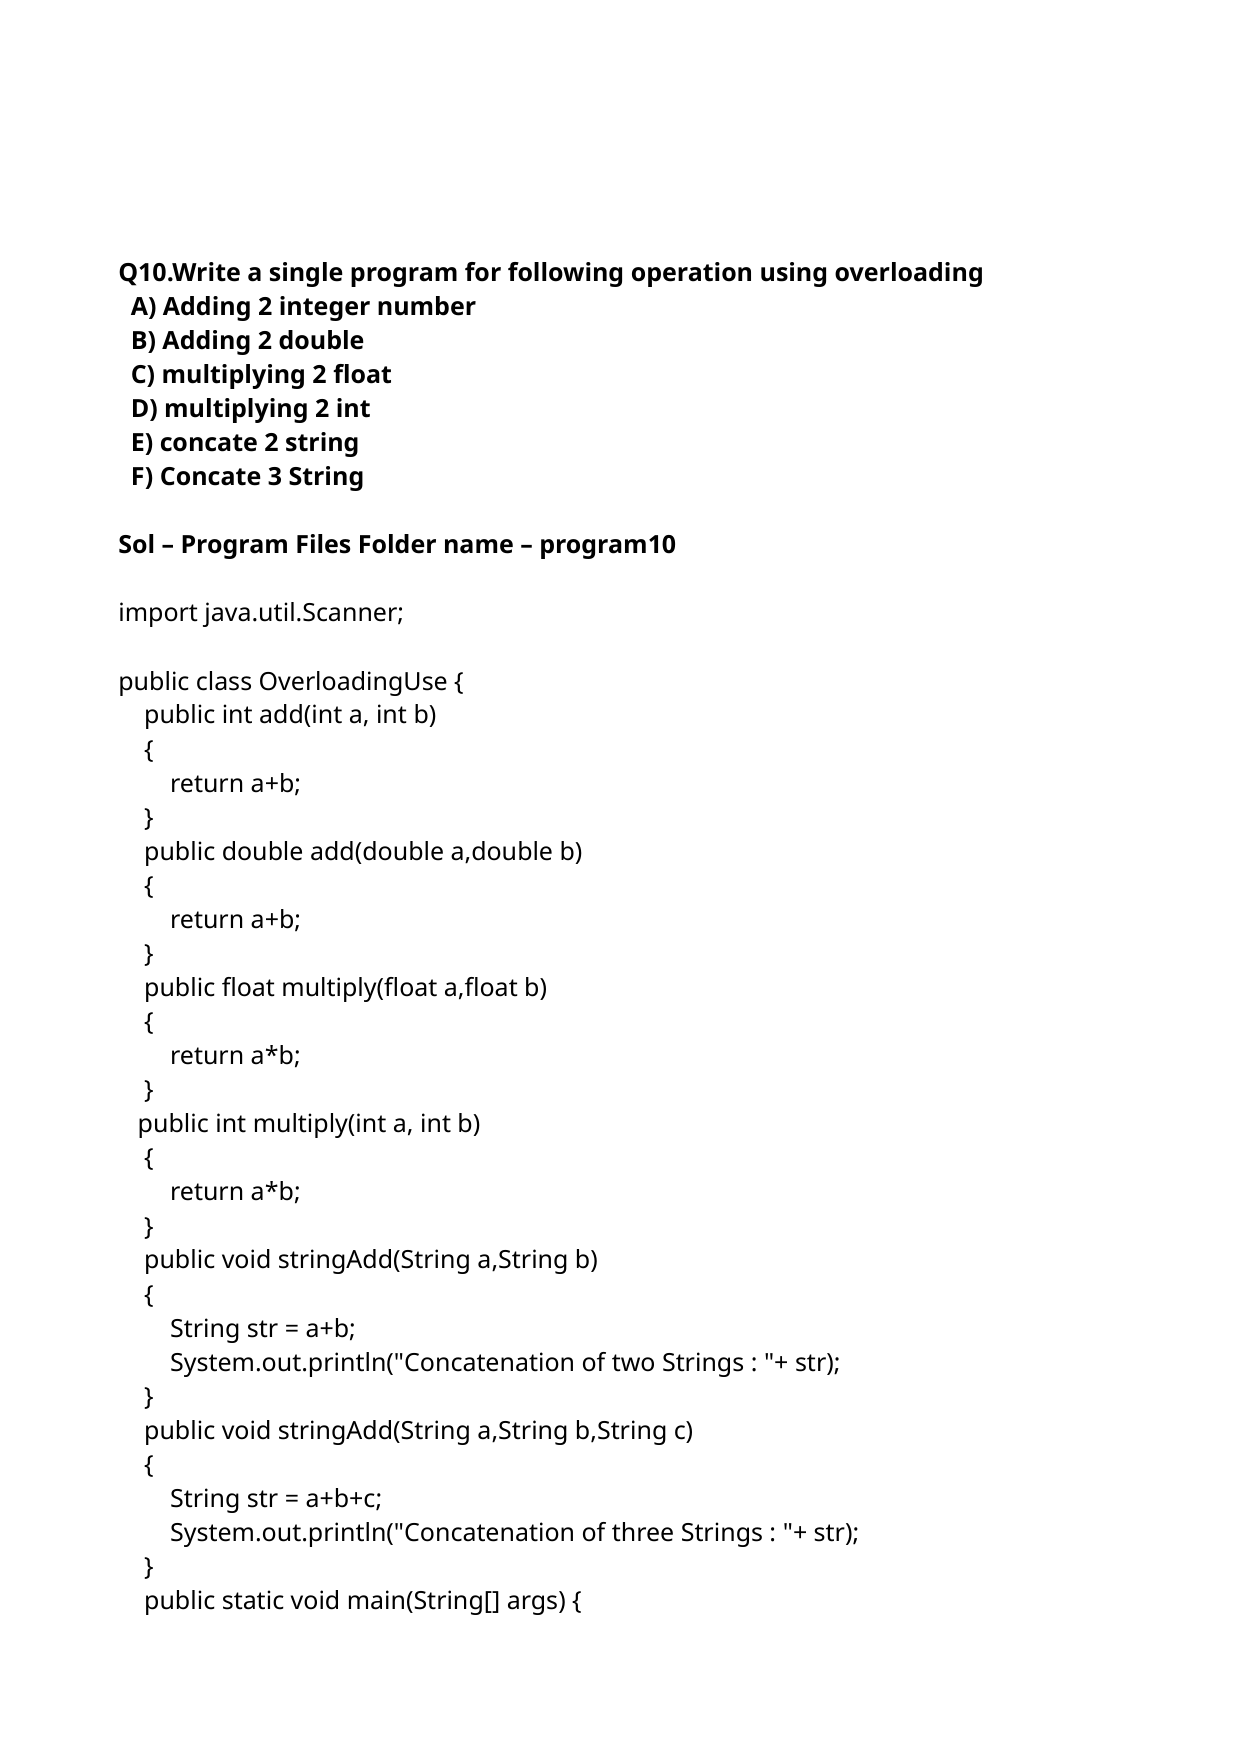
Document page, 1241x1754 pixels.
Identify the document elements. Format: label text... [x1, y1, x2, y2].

text import java.util.Scanner; [118, 595, 1122, 629]
text { [118, 1447, 1122, 1481]
text String str = a+b+c; [118, 1481, 1122, 1515]
text public class OverloadingUse { [118, 663, 1122, 697]
text return a*b; [118, 1174, 1122, 1208]
text public void stringAdd(String a,String b) [118, 1242, 1122, 1276]
text String str = a+b; [118, 1310, 1122, 1344]
text { [118, 731, 1122, 765]
text Q10.Write a single program for following operation using overloading A) Adding 2 integer number B) Adding 2 double C) multiplying 2 float D) multiplying 2 int E) concate 2 string F) Concate 3 String [118, 254, 1122, 493]
text System.out.println("Concatenation of three Strings : "+ str); [118, 1515, 1122, 1549]
text Sol – Program Files Folder name – program10 [118, 527, 1122, 561]
text } [118, 1378, 1122, 1412]
text public int multiply(int a, int b) [118, 1106, 1122, 1140]
text public float multiply(float a,float b) [118, 970, 1122, 1004]
text public static void main(String[] args) { [118, 1583, 1122, 1617]
text return a+b; [118, 765, 1122, 799]
text public void stringAdd(String a,String b,String c) [118, 1412, 1122, 1447]
text return a*b; [118, 1038, 1122, 1072]
text return a+b; [118, 902, 1122, 936]
text { [118, 1276, 1122, 1310]
text public int add(int a, int b) [118, 697, 1122, 731]
text { [118, 1140, 1122, 1174]
text public double add(double a,double b) [118, 833, 1122, 867]
text System.out.println("Concatenation of two Strings : "+ str); [118, 1344, 1122, 1378]
text } [118, 1549, 1122, 1583]
text } [118, 1208, 1122, 1242]
text } [118, 1072, 1122, 1106]
text { [118, 867, 1122, 902]
text } [118, 799, 1122, 833]
text { [118, 1004, 1122, 1038]
text } [118, 936, 1122, 970]
